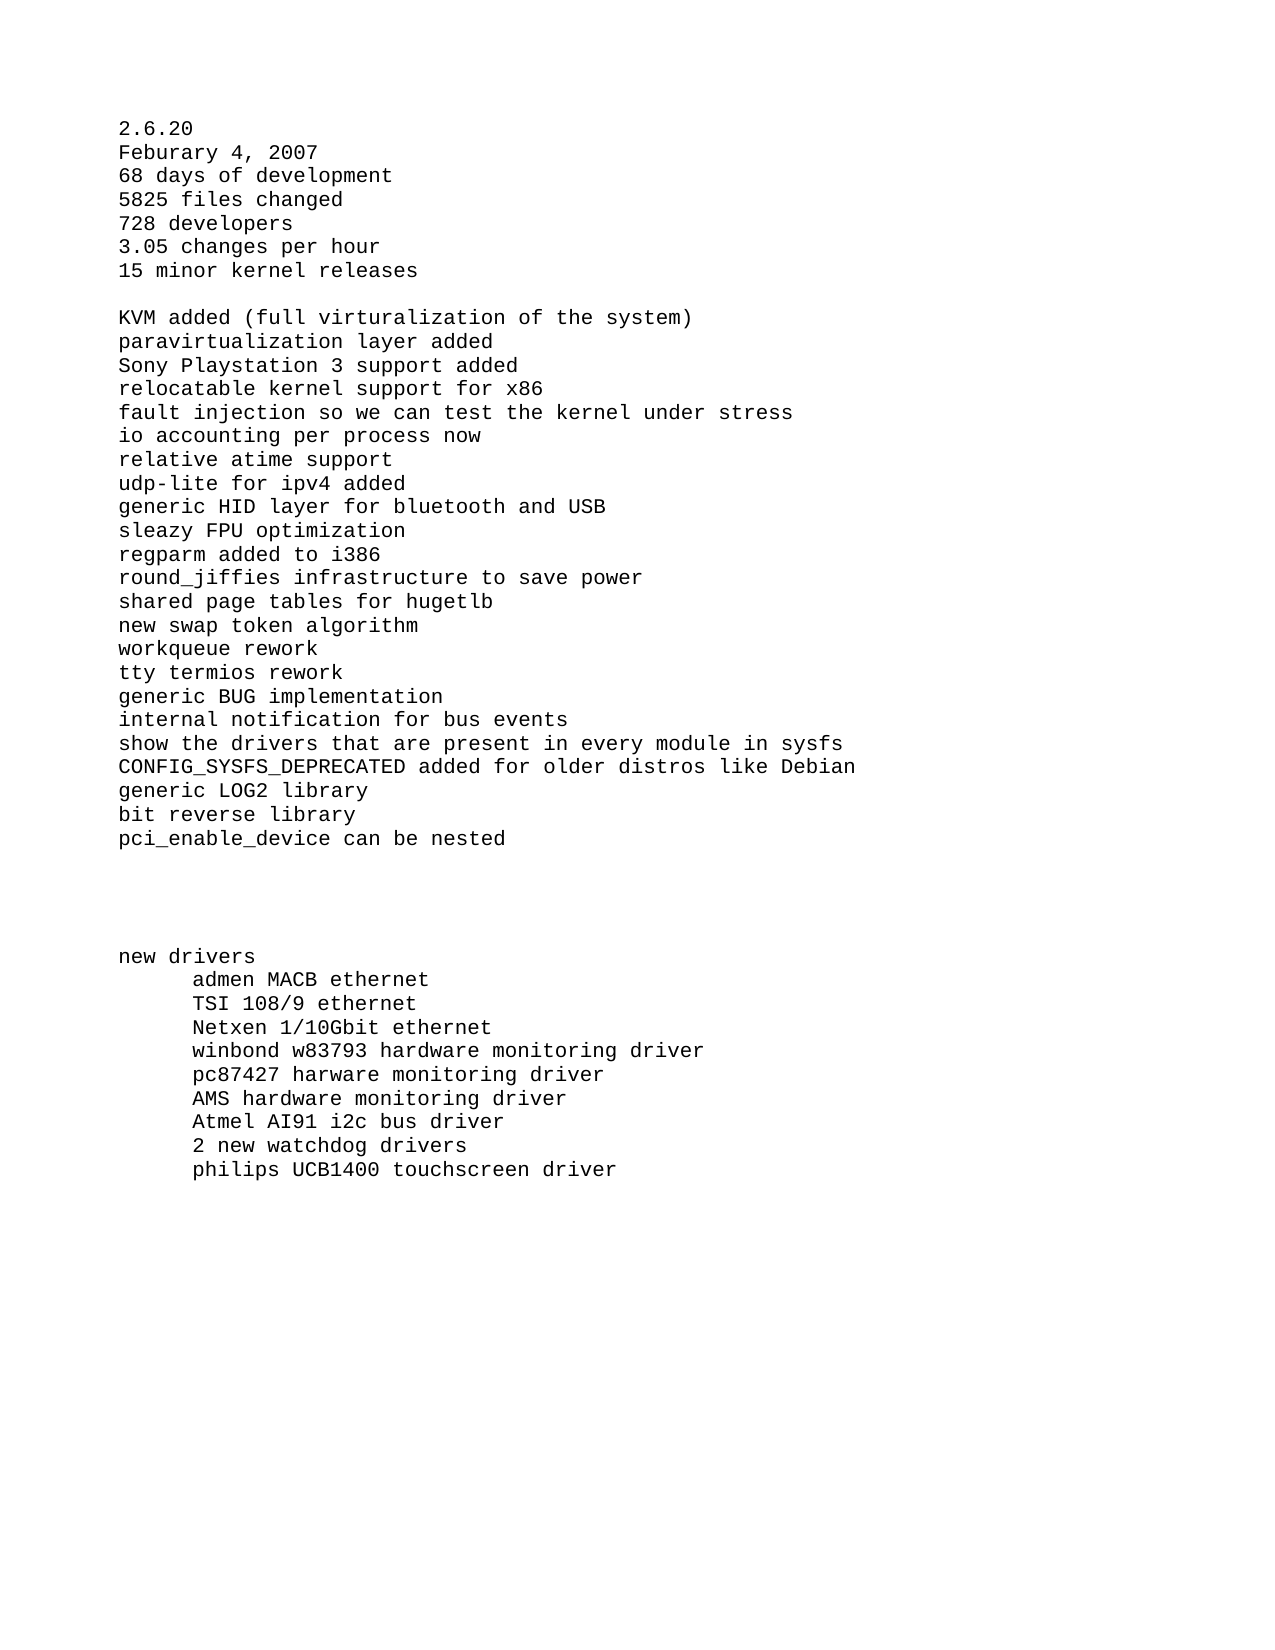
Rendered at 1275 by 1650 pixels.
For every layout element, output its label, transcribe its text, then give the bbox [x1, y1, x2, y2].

text relative atime support [118, 449, 1157, 473]
text generic BUG implementation [118, 686, 1157, 709]
text pc87427 harware monitoring driver [118, 1064, 1157, 1088]
text shared page tables for hugetlb [118, 591, 1157, 615]
text Netxen 1/10Gbit ethernet [118, 1017, 1157, 1040]
text 5825 files changed [118, 189, 1157, 213]
text admen MACB ethernet [118, 969, 1157, 993]
text show the drivers that are present in every module in sysfs [118, 733, 1157, 757]
text internal notification for bus events [118, 709, 1157, 733]
text udp-lite for ipv4 added [118, 473, 1157, 496]
text 68 days of development [118, 165, 1157, 189]
text round_jiffies infrastructure to save power [118, 567, 1157, 591]
text Atmel AI91 i2c bus driver [118, 1111, 1157, 1135]
text generic HID layer for bluetooth and USB [118, 496, 1157, 520]
text sleazy FPU optimization [118, 520, 1157, 544]
text 2 new watchdog drivers [118, 1135, 1157, 1158]
text tty termios rework [118, 662, 1157, 686]
text workqueue rework [118, 638, 1157, 662]
text TSI 108/9 ethernet [118, 993, 1157, 1017]
text io accounting per process now [118, 426, 1157, 449]
text 3.05 changes per hour [118, 236, 1157, 260]
text pci_enable_device can be nested [118, 827, 1157, 851]
text fault injection so we can test the kernel under stress [118, 402, 1157, 426]
text 15 minor kernel releases [118, 260, 1157, 284]
text relocatable kernel support for x86 [118, 378, 1157, 402]
text 2.6.20 [118, 118, 1157, 142]
text Sony Playstation 3 support added [118, 354, 1157, 378]
text new swap token algorithm [118, 615, 1157, 638]
text winbond w83793 hardware monitoring driver [118, 1040, 1157, 1064]
text KVM added (full virturalization of the system) [118, 307, 1157, 331]
text new drivers [118, 946, 1157, 969]
text regparm added to i386 [118, 544, 1157, 567]
text CONFIG_SYSFS_DEPRECATED added for older distros like Debian [118, 757, 1157, 780]
text AMS hardware monitoring driver [118, 1088, 1157, 1111]
text paravirtualization layer added [118, 331, 1157, 354]
text 728 developers [118, 213, 1157, 236]
text generic LOG2 library [118, 780, 1157, 804]
text Feburary 4, 2007 [118, 142, 1157, 165]
text philips UCB1400 touchscreen driver [118, 1158, 1157, 1182]
text bit reverse library [118, 804, 1157, 827]
